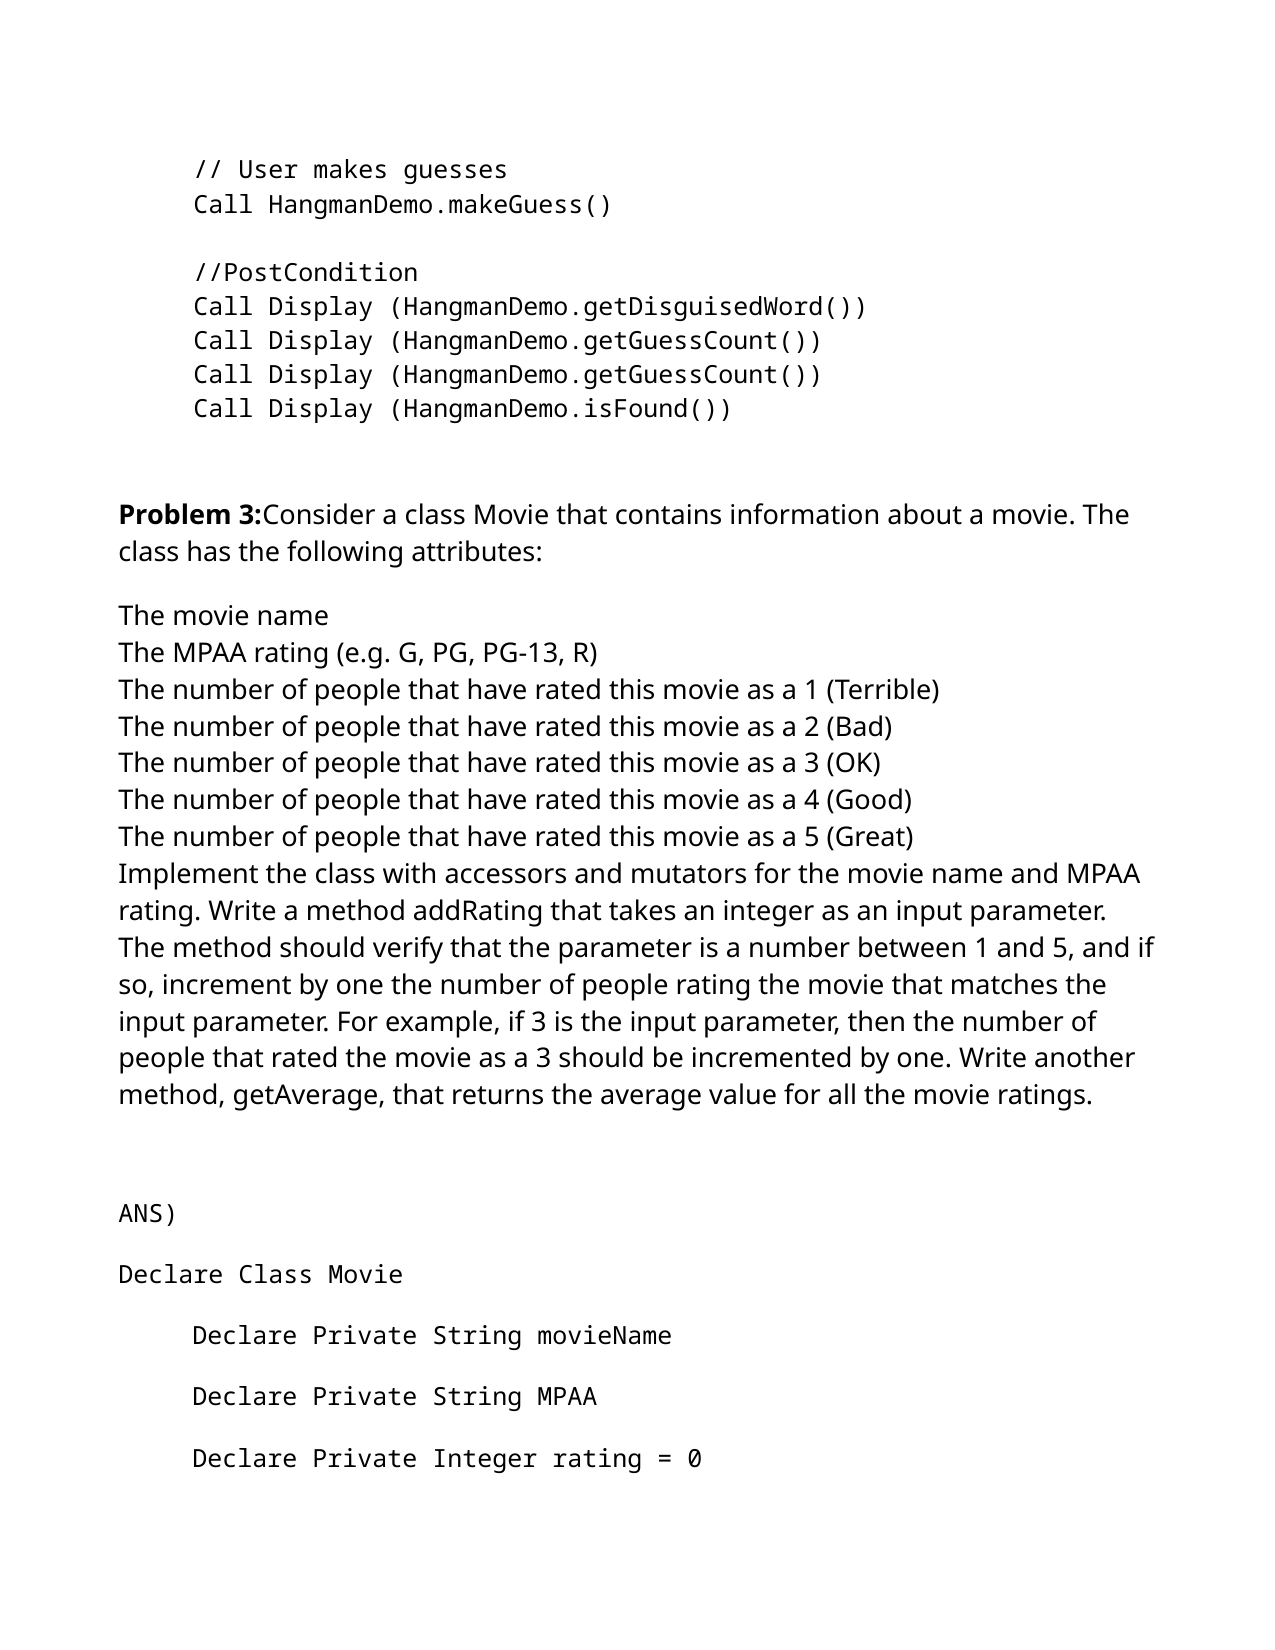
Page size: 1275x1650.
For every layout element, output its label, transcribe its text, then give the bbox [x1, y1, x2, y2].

text //PostCondition [118, 254, 1157, 288]
text ANS) [118, 1196, 1157, 1230]
text Call Display (HangmanDemo.getDisguisedWord()) [118, 288, 1157, 322]
text Declare Private String movieName [118, 1318, 1157, 1352]
text Implement the class with accessors and mutators for the movie name and MPAA rating. Write a method addRating that takes an integer as an input parameter. The method should verify that the parameter is a number between 1 and 5, and if so, increment by one the number of people rating the movie that matches the input parameter. For example, if 3 is the input parameter, then the number of people that rated the movie as a 3 should be incremented by one. Write another method, getAverage, that returns the average value for all the movie ratings. [118, 854, 1157, 1113]
text // User makes guesses [118, 152, 1157, 186]
text The movie name [118, 596, 1157, 633]
text Problem 3: Consider a class Movie that contains information about a movie. The class has the following attributes: [118, 496, 1157, 569]
text Declare Private String MPAA [118, 1379, 1157, 1413]
text The number of people that have rated this movie as a 1 (Terrible) [118, 670, 1157, 707]
text Call HangmanDemo.makeGuess() [118, 186, 1157, 220]
text The number of people that have rated this movie as a 2 (Bad) [118, 707, 1157, 744]
text Call Display (HangmanDemo.getGuessCount()) [118, 322, 1157, 357]
text The number of people that have rated this movie as a 3 (OK) [118, 744, 1157, 781]
text Declare Private Integer rating = 0 [118, 1440, 1157, 1474]
text The MPAA rating (e.g. G, PG, PG-13, R) [118, 633, 1157, 670]
text Declare Class Movie [118, 1257, 1157, 1291]
text Call Display (HangmanDemo.getGuessCount()) [118, 357, 1157, 391]
text Call Display (HangmanDemo.isFound()) [118, 391, 1157, 425]
text The number of people that have rated this movie as a 5 (Great) [118, 818, 1157, 854]
text The number of people that have rated this movie as a 4 (Good) [118, 781, 1157, 818]
